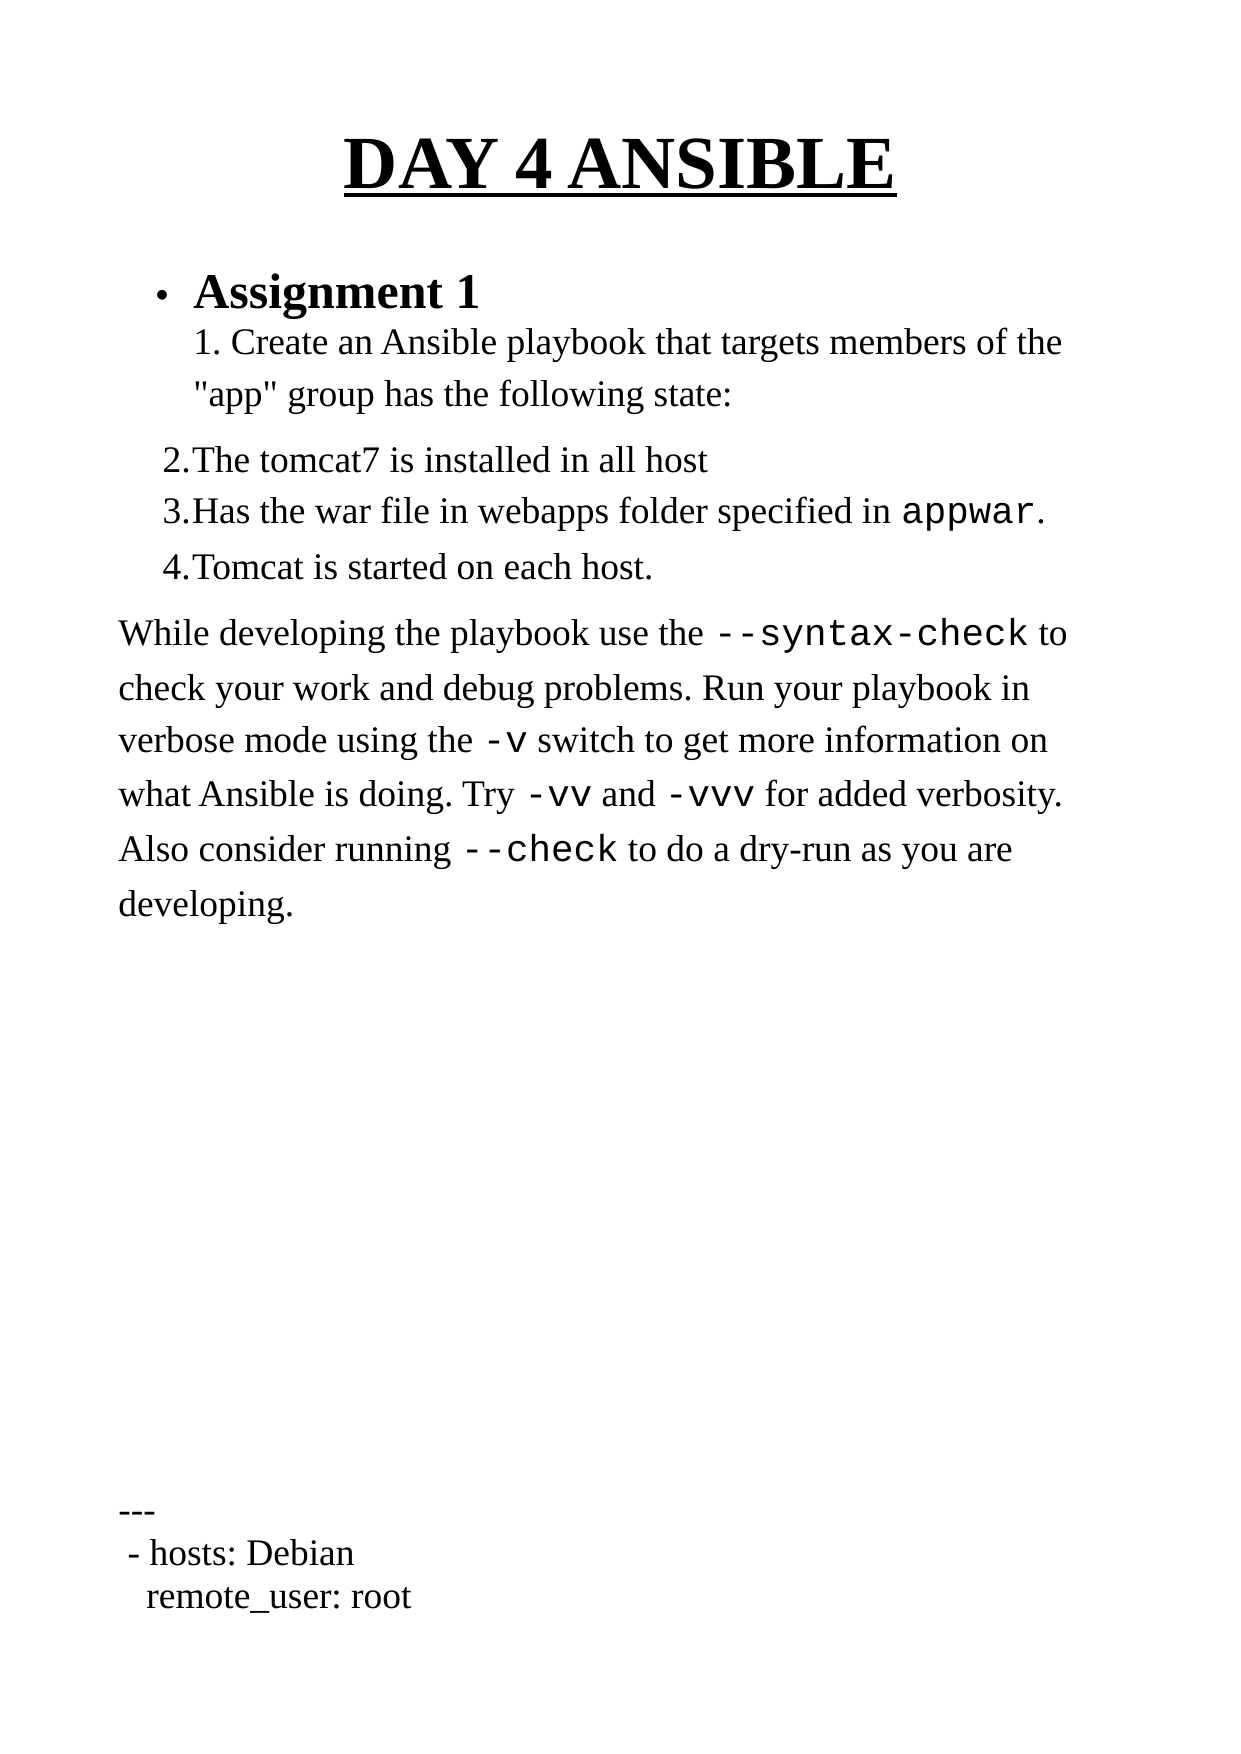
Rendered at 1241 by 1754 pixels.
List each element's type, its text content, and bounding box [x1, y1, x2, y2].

list Tomcat is started on each host. [162, 544, 1122, 587]
list The tomcat7 is installed in all host [162, 437, 1122, 480]
text DAY 4 ANSIBLE [118, 118, 1122, 204]
list 1. Create an Ansible playbook that targets members of the "app" group has the following state: [156, 319, 1122, 414]
list Assignment 1 [156, 262, 1122, 319]
list Has the war file in webapps folder specified in appwar. [162, 489, 1122, 535]
text While developing the playbook use the --syntax-check to check your work and debug problems. Run your playbook in verbose mode using the -v switch to get more information on what Ansible is doing. Try -vv and -vvv for added verbosity. Also consider running --check to do a dry-run as you are developing. [118, 611, 1122, 924]
text --- - hosts: Debian remote_user: root [118, 1487, 1122, 1617]
